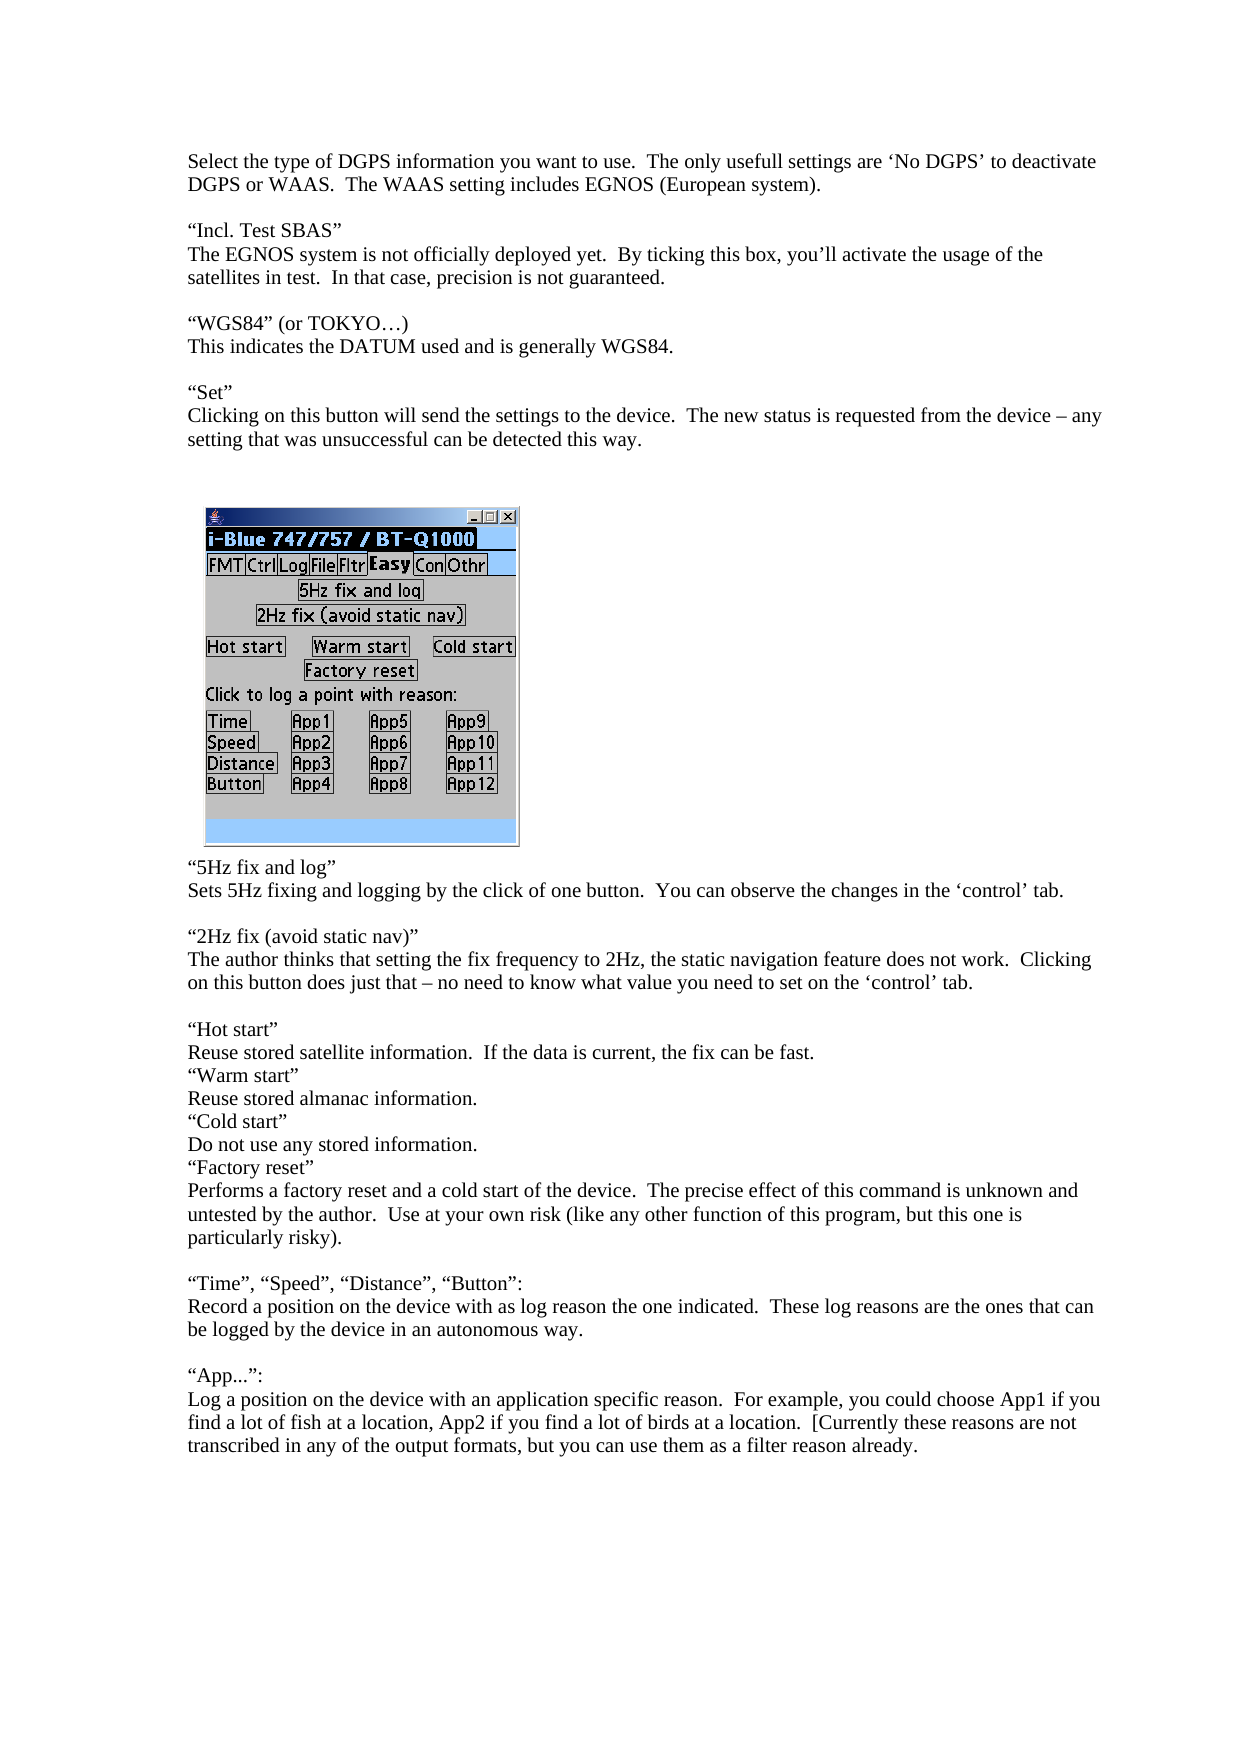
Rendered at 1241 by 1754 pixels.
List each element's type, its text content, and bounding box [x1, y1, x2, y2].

text “Cold start” [187, 1110, 1109, 1133]
text “Time”, “Speed”, “Distance”, “Button”: [187, 1272, 1109, 1295]
text The author thinks that setting the fix frequency to 2Hz, the static navigation feature does not work. Clicking on this button does just that – no need to know what value you need to set on the ‘control’ tab. [187, 948, 1109, 994]
text “WGS84” (or TOKYO…) [187, 312, 1109, 335]
text “5Hz fix and log” [187, 856, 1109, 879]
text Record a position on the device with as log reason the one indicated. These log reasons are the ones that can be logged by the device in an autonomous way. [187, 1295, 1109, 1341]
text Do not use any stored information. [187, 1133, 1109, 1156]
text Clicking on this button will send the settings to the device. The new status is requested from the device – any setting that was unsuccessful can be detected this way. [187, 404, 1109, 451]
text “Incl. Test SBAS” [187, 219, 1109, 242]
text The EGNOS system is not officially deployed yet. By ticking this box, you’ll activate the usage of the satellites in test. In that case, precision is not guaranteed. [187, 242, 1109, 289]
text “Set” [187, 381, 1109, 404]
picture [203, 506, 520, 847]
text Reuse stored almanac information. [187, 1087, 1109, 1110]
text Select the type of DGPS information you want to use. The only usefull settings are ‘No DGPS’ to deactivate DGPS or WAAS. The WAAS setting includes EGNOS (European system). [187, 150, 1109, 196]
text This indicates the DATUM used and is generally WGS84. [187, 335, 1109, 358]
text Performs a factory reset and a cold start of the device. The precise effect of this command is unknown and untested by the author. Use at your own risk (like any other function of this program, but this one is particularly risky). [187, 1179, 1109, 1249]
text “App...”: [187, 1364, 1109, 1387]
text “Factory reset” [187, 1156, 1109, 1179]
text “Warm start” [187, 1064, 1109, 1087]
text Sets 5Hz fixing and logging by the click of one button. You can observe the changes in the ‘control’ tab. [187, 879, 1109, 902]
text “Hot start” [187, 1017, 1109, 1041]
text Log a position on the device with an application specific reason. For example, you could choose App1 if you find a lot of fish at a location, App2 if you find a lot of birds at a location. [Currently these reasons are not transcribed in any of the output formats, but you can use them as a filter reason already. [187, 1387, 1109, 1457]
text Reuse stored satellite information. If the data is current, the fix can be fast. [187, 1041, 1109, 1064]
text “2Hz fix (avoid static nav)” [187, 925, 1109, 948]
